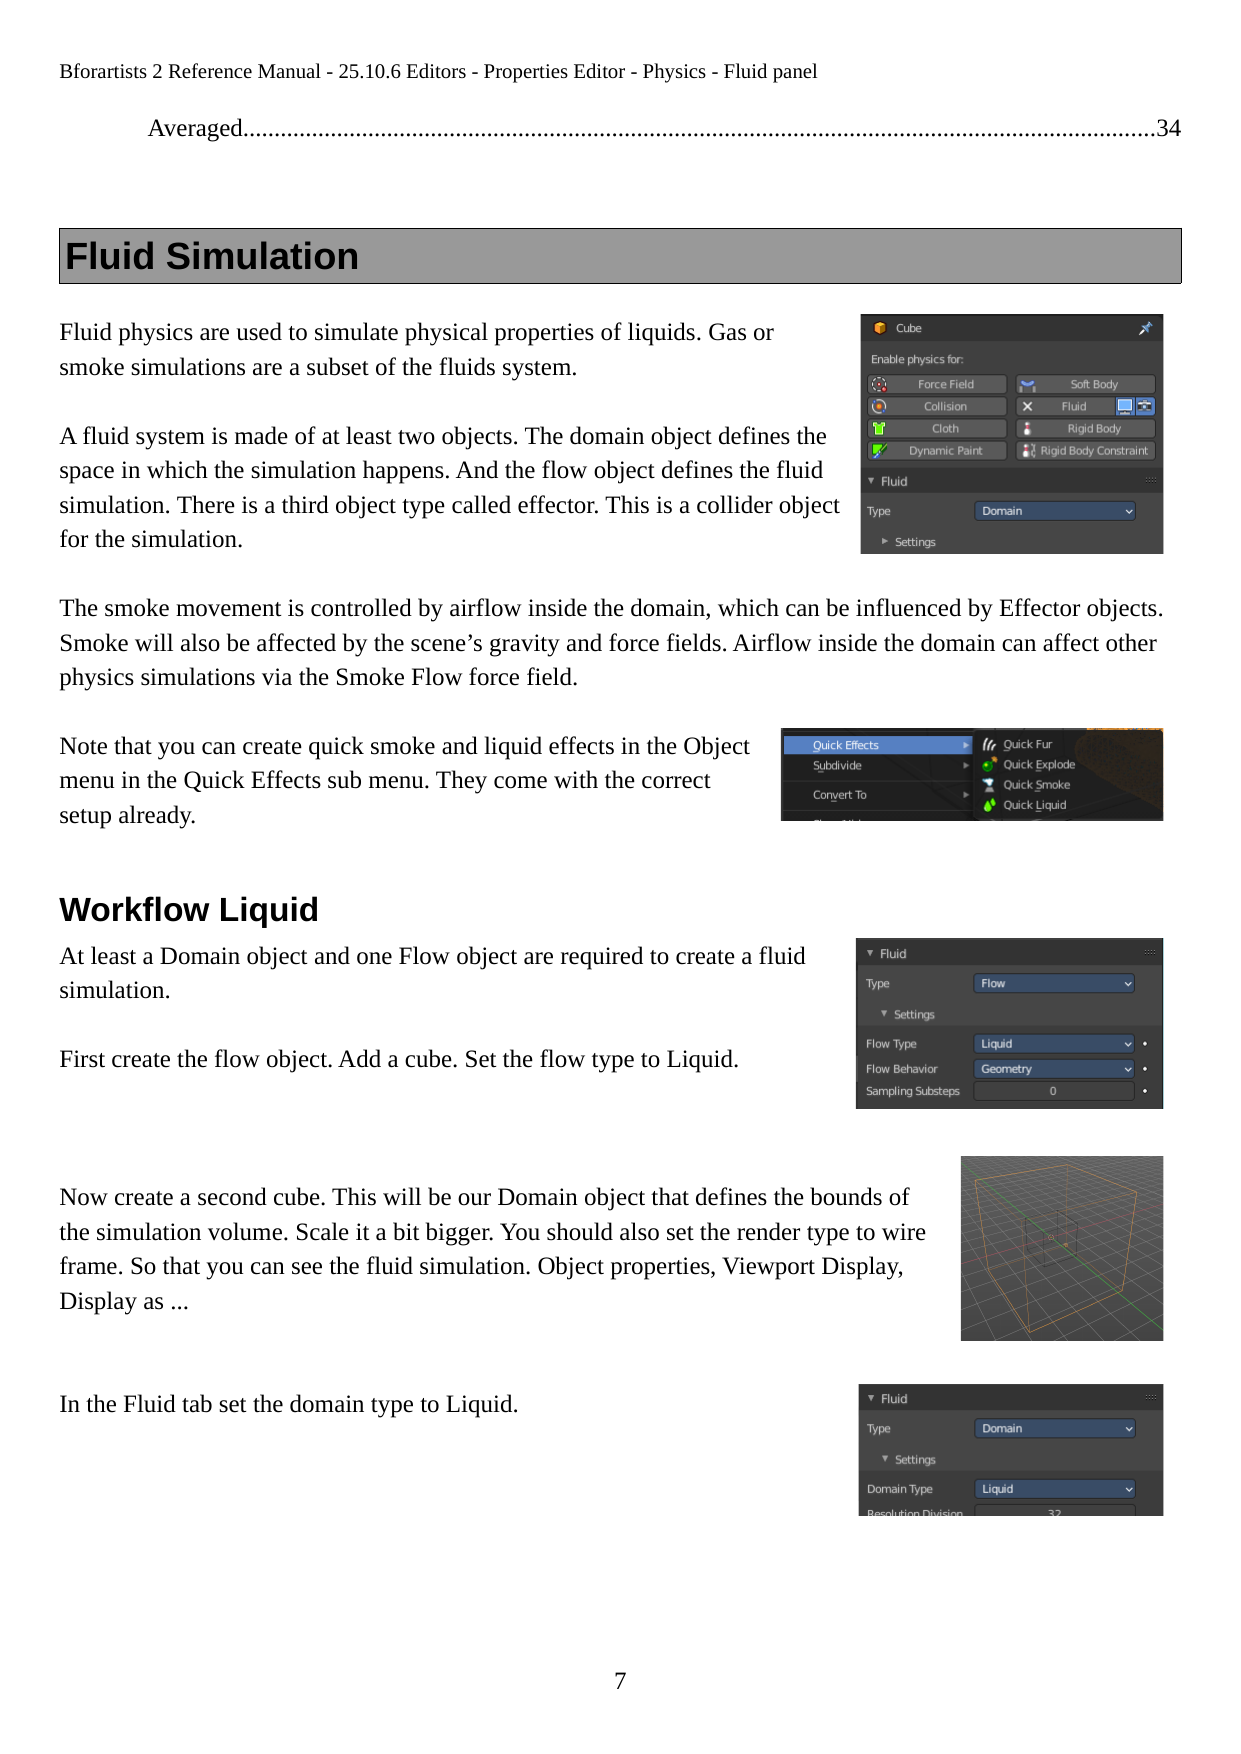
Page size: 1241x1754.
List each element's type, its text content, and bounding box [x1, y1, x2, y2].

picture [855, 938, 1164, 1109]
text Now create a second cube. This will be our Domain object that defines the bounds of the simulation volume. Scale it a bit bigger. You should also set the render type to wire frame. So that you can see the fluid simulation. Object properties, Viewport Display, Display as ... [59, 1182, 960, 1314]
text A fluid system is made of at least two objects. The domain object defines the space in which the simulation happens. And the flow object defines the fluid simulation. There is a third object type called effector. This is a collider object for the simulation. [59, 421, 860, 553]
text In the Fluid tab set the domain type to Liquid. [59, 1389, 858, 1418]
table_header Fluid Simulation [60, 229, 1181, 283]
text The smoke movement is controlled by airflow inside the domain, which can be influenced by Effector objects. Smoke will also be affected by the scene’s gravity and force fields. Airflow inside the domain can affect other physics simulations via the Smoke Flow force field. [59, 593, 1181, 691]
subtitle Workflow Liquid [59, 890, 1181, 928]
text First create the flow object. Add a cube. Set the flow type to Liquid. [59, 1044, 855, 1073]
text Fluid physics are used to simulate physical properties of liquids. Gas or smoke simulations are a subset of the fluids system. [59, 317, 860, 381]
text At least a Domain object and one Flow object are required to create a fluid simulation. [59, 941, 855, 1004]
text Averaged 34 [147, 113, 1181, 141]
picture [858, 1384, 1164, 1516]
picture [960, 1156, 1164, 1341]
picture [780, 728, 1164, 821]
text Note that you can create quick smoke and liquid effects in the Object menu in the Quick Effects sub menu. They come with the correct setup already. [59, 731, 1181, 829]
picture [860, 314, 1164, 554]
